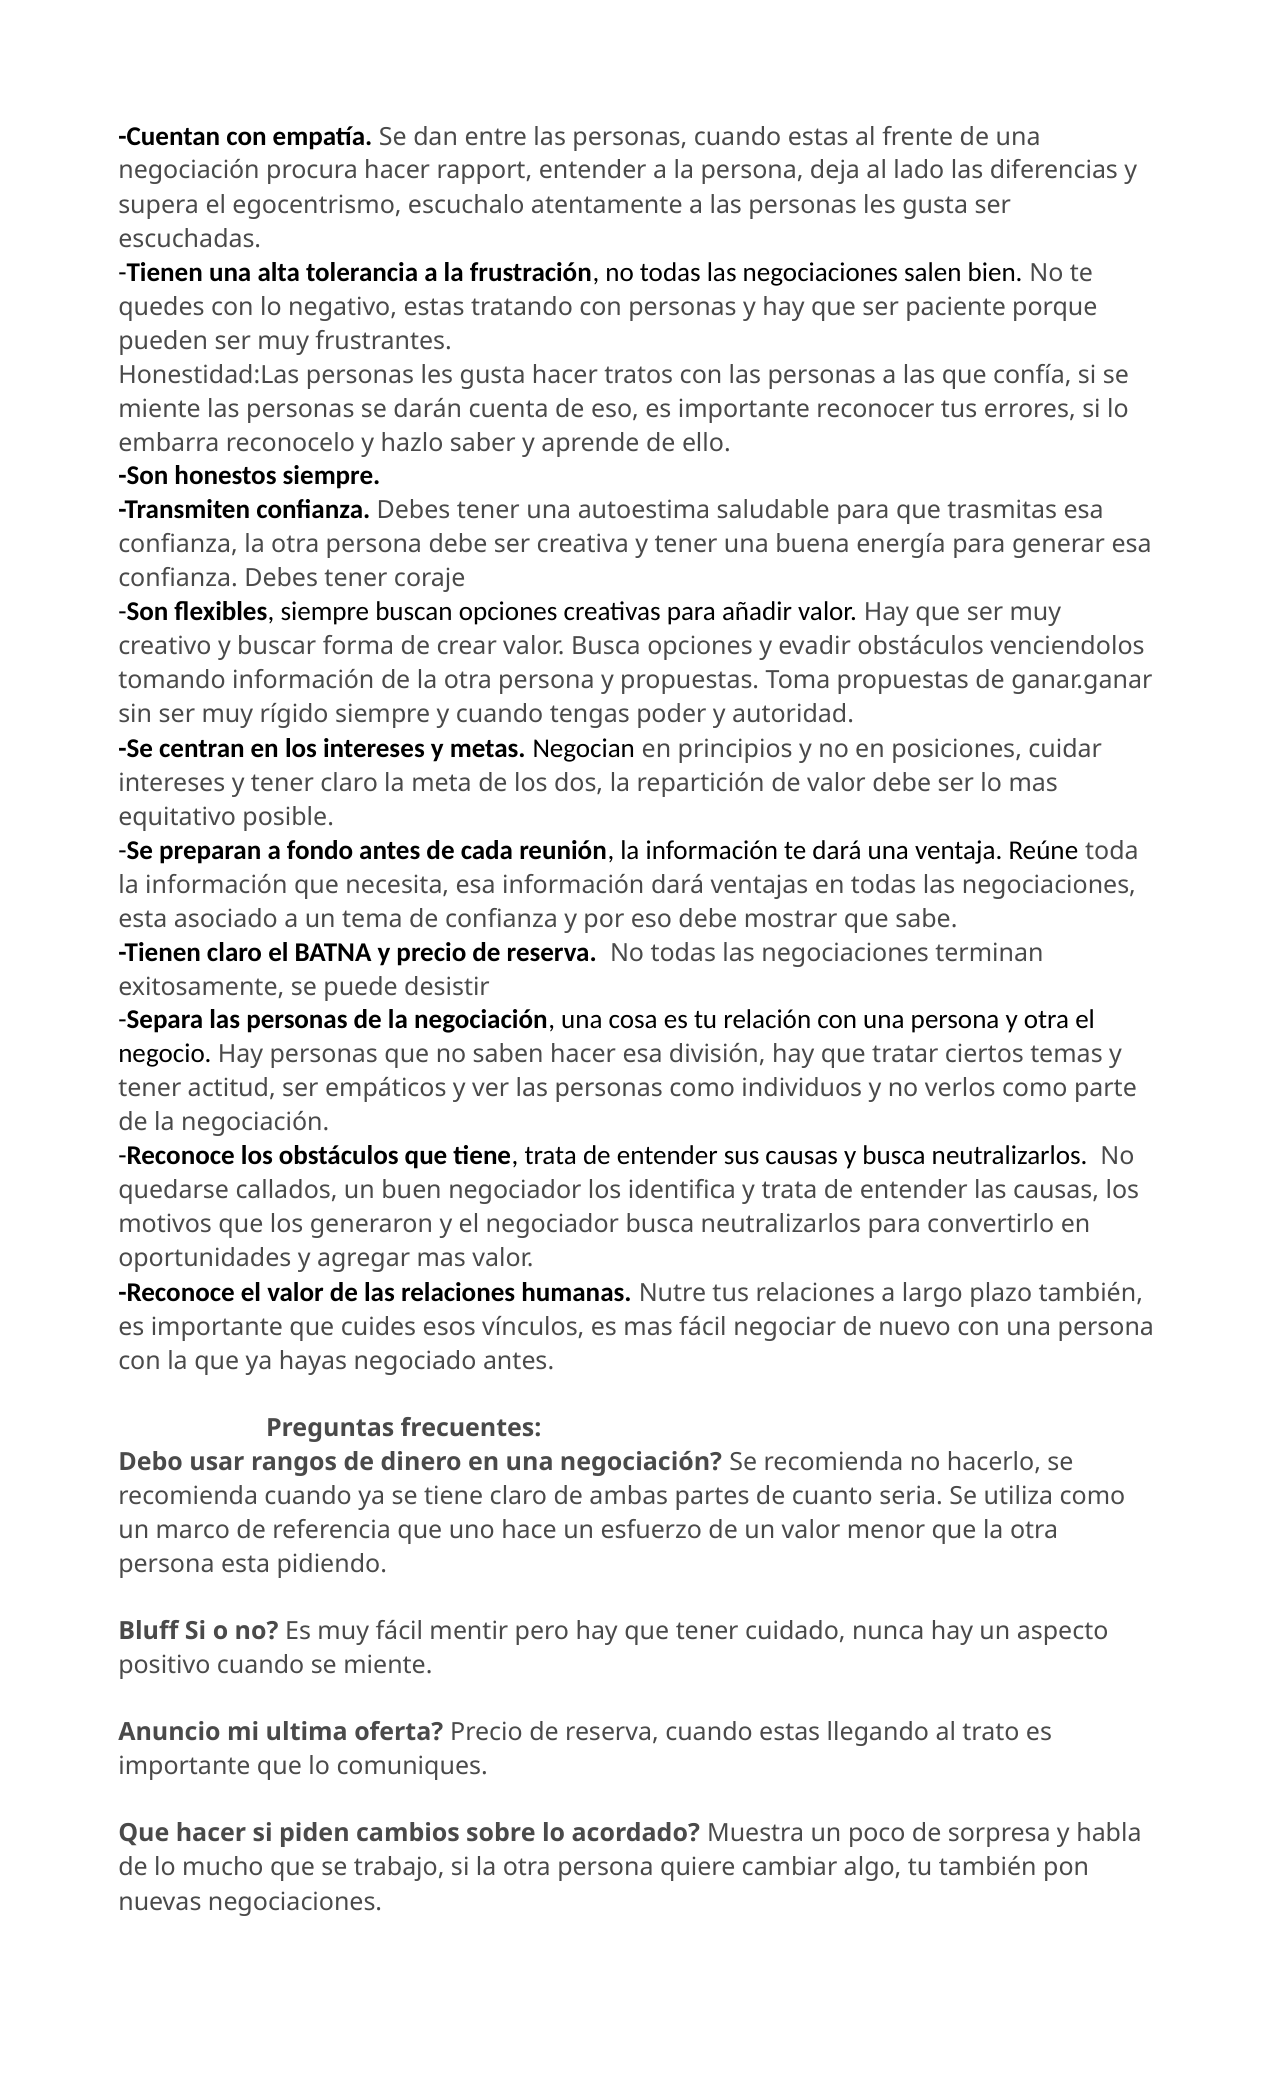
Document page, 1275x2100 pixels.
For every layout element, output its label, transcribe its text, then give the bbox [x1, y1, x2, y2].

text -Son flexibles, siempre buscan opciones creativas para añadir valor. Hay que ser muy creativo y buscar forma de crear valor. Busca opciones y evadir obstáculos venciendolos tomando información de la otra persona y propuestas. Toma propuestas de ganar.ganar sin ser muy rígido siempre y cuando tengas poder y autoridad. [118, 594, 1157, 730]
text -Tienen una alta tolerancia a la frustración, no todas las negociaciones salen bien. No te quedes con lo negativo, estas tratando con personas y hay que ser paciente porque pueden ser muy frustrantes. Honestidad:Las personas les gusta hacer tratos con las personas a las que confía, si se miente las personas se darán cuenta de eso, es importante reconocer tus errores, si lo embarra reconocelo y hazlo saber y aprende de ello. [118, 254, 1157, 459]
text Preguntas frecuentes: [118, 1409, 1157, 1443]
text Bluff Si o no? Es muy fácil mentir pero hay que tener cuidado, nunca hay un aspecto positivo cuando se miente. [118, 1613, 1157, 1714]
text -Reconoce los obstáculos que tiene, trata de entender sus causas y busca neutralizarlos. No quedarse callados, un buen negociador los identifica y trata de entender las causas, los motivos que los generaron y el negociador busca neutralizarlos para convertirlo en oportunidades y agregar mas valor. [118, 1138, 1157, 1274]
text -Se centran en los intereses y metas. Negocian en principios y no en posiciones, cuidar intereses y tener claro la meta de los dos, la repartición de valor debe ser lo mas equitativo posible. [118, 730, 1157, 832]
text -Son honestos siempre. [118, 459, 1157, 492]
text -Reconoce el valor de las relaciones humanas. Nutre tus relaciones a largo plazo también, es importante que cuides esos vínculos, es mas fácil negociar de nuevo con una persona con la que ya hayas negociado antes. [118, 1274, 1157, 1376]
text -Transmiten confianza. Debes tener una autoestima saludable para que trasmitas esa confianza, la otra persona debe ser creativa y tener una buena energía para generar esa confianza. Debes tener coraje [118, 492, 1157, 594]
text -Cuentan con empatía. Se dan entre las personas, cuando estas al frente de una negociación procura hacer rapport, entender a la persona, deja al lado las diferencias y supera el egocentrismo, escuchalo atentamente a las personas les gusta ser escuchadas. [118, 118, 1157, 254]
text -Tienen claro el BATNA y precio de reserva. No todas las negociaciones terminan exitosamente, se puede desistir [118, 934, 1157, 1003]
text Debo usar rangos de dinero en una negociación? Se recomienda no hacerlo, se recomienda cuando ya se tiene claro de ambas partes de cuanto seria. Se utiliza como un marco de referencia que uno hace un esfuerzo de un valor menor que la otra persona esta pidiendo. [118, 1443, 1157, 1613]
text Anuncio mi ultima oferta? Precio de reserva, cuando estas llegando al trato es importante que lo comuniques. [118, 1714, 1157, 1815]
text -Separa las personas de la negociación, una cosa es tu relación con una persona y otra el negocio. Hay personas que no saben hacer esa división, hay que tratar ciertos temas y tener actitud, ser empáticos y ver las personas como individuos y no verlos como parte de la negociación. [118, 1003, 1157, 1138]
text -Se preparan a fondo antes de cada reunión, la información te dará una ventaja. Reúne toda la información que necesita, esa información dará ventajas en todas las negociaciones, esta asociado a un tema de confianza y por eso debe mostrar que sabe. [118, 832, 1157, 934]
text Que hacer si piden cambios sobre lo acordado? Muestra un poco de sorpresa y habla de lo mucho que se trabajo, si la otra persona quiere cambiar algo, tu también pon nuevas negociaciones. [118, 1815, 1157, 1950]
